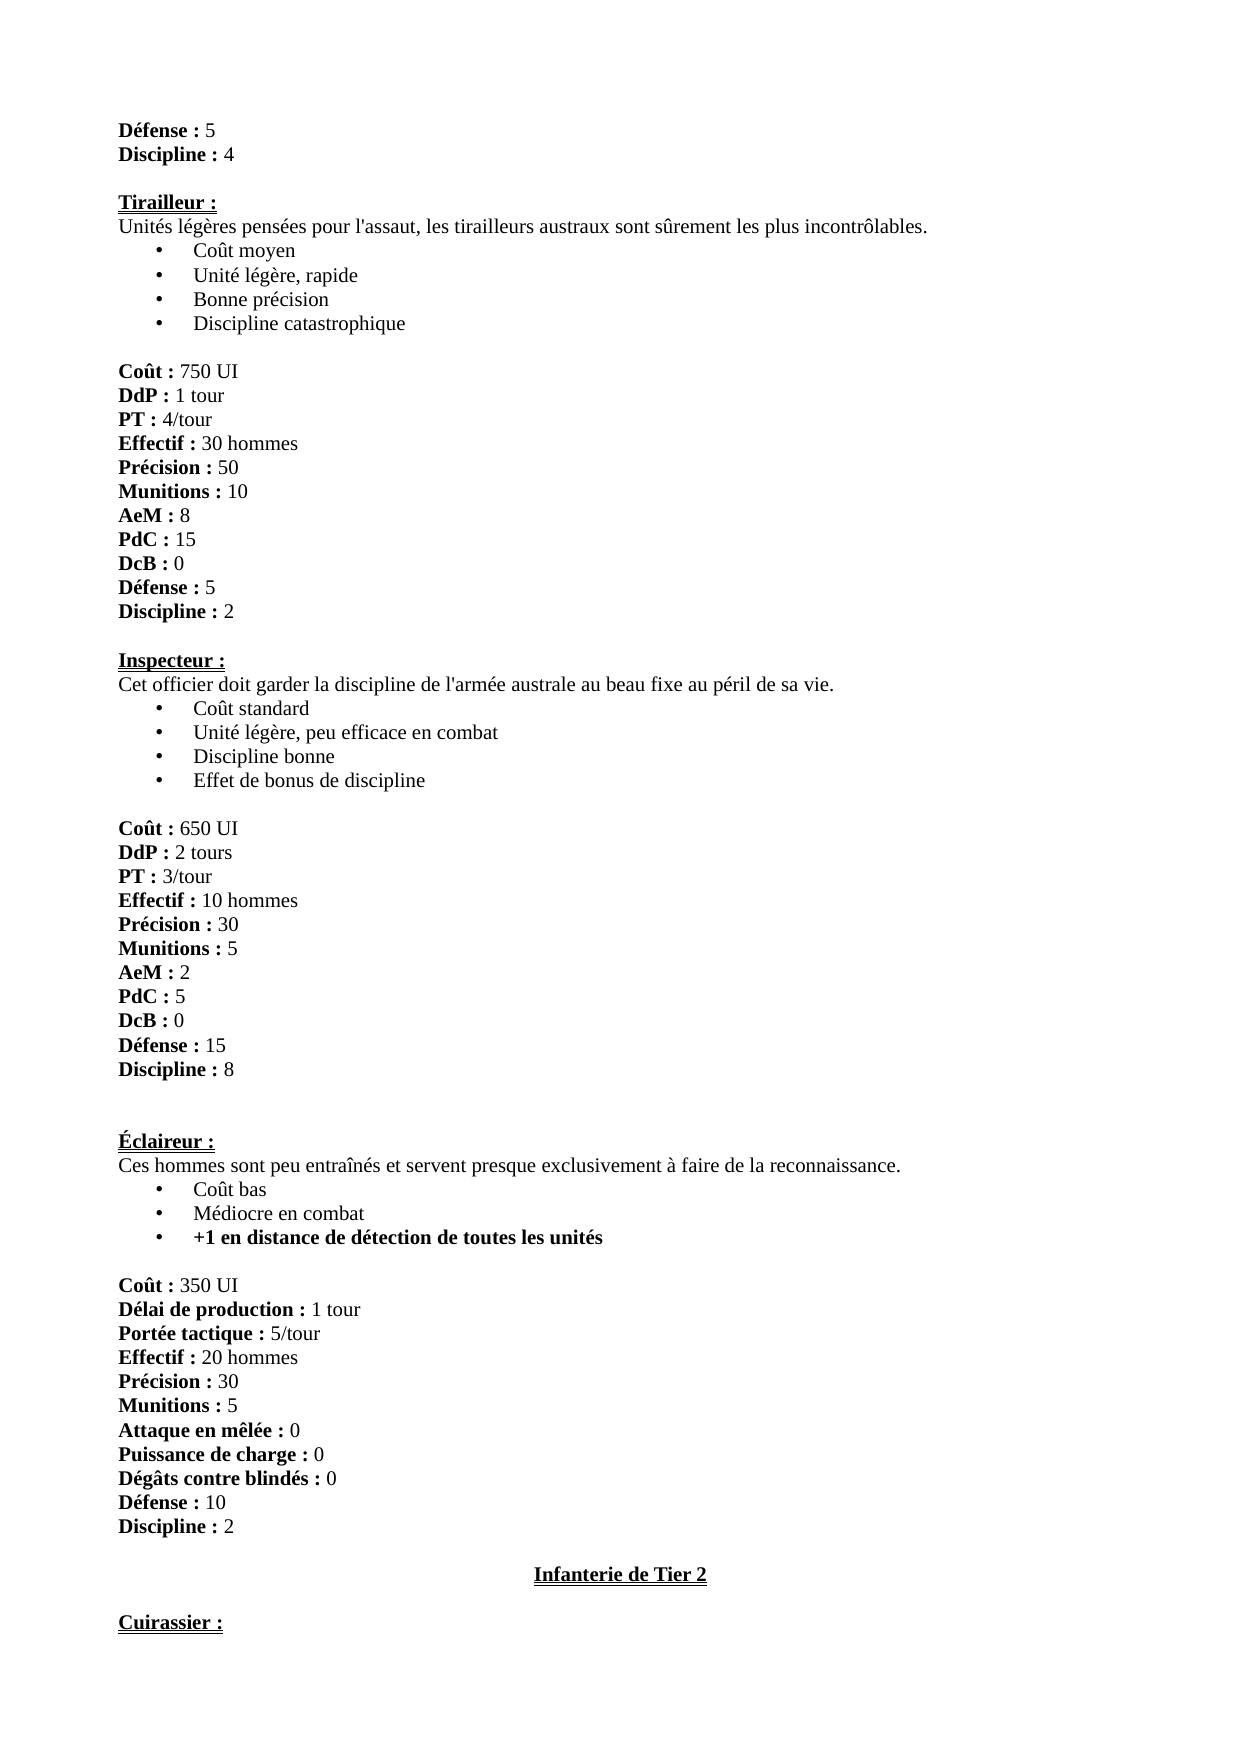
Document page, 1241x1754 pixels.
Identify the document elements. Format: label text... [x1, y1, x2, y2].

text DcB : 0 [118, 551, 1122, 575]
list Unité légère, peu efficace en combat [156, 720, 1122, 744]
list Coût standard [156, 696, 1122, 720]
text Précision : 50 [118, 455, 1122, 479]
text Discipline : 2 [118, 599, 1122, 623]
text PT : 3/tour [118, 864, 1122, 888]
text Inspecteur : [118, 647, 1122, 672]
list Médiocre en combat [156, 1201, 1122, 1225]
text Ces hommes sont peu entraînés et servent presque exclusivement à faire de la reconnaissance. [118, 1153, 1122, 1177]
text Portée tactique : 5/tour [118, 1321, 1122, 1345]
text Effectif : 30 hommes [118, 431, 1122, 455]
list Discipline catastrophique [156, 311, 1122, 335]
list Effet de bonus de discipline [156, 768, 1122, 792]
text Coût : 350 UI [118, 1273, 1122, 1297]
text Discipline : 2 [118, 1514, 1122, 1538]
text Tirailleur : [118, 190, 1122, 214]
list Coût moyen [156, 238, 1122, 262]
list +1 en distance de détection de toutes les unités [156, 1225, 1122, 1249]
text Attaque en mêlée : 0 [118, 1417, 1122, 1442]
text Cuirassier : [118, 1610, 1122, 1634]
text Défense : 5 [118, 575, 1122, 599]
text Coût : 650 UI [118, 816, 1122, 840]
text Précision : 30 [118, 912, 1122, 936]
text DdP : 2 tours [118, 840, 1122, 864]
text Unités légères pensées pour l'assaut, les tirailleurs austraux sont sûrement les plus incontrôlables. [118, 214, 1122, 238]
text Munitions : 10 [118, 479, 1122, 503]
text Précision : 30 [118, 1369, 1122, 1393]
text Effectif : 10 hommes [118, 888, 1122, 912]
text DcB : 0 [118, 1008, 1122, 1032]
text DdP : 1 tour [118, 383, 1122, 407]
text Éclaireur : [118, 1129, 1122, 1153]
text Défense : 5 [118, 118, 1122, 142]
text PT : 4/tour [118, 407, 1122, 431]
text Discipline : 4 [118, 142, 1122, 166]
text Munitions : 5 [118, 1393, 1122, 1417]
text Munitions : 5 [118, 936, 1122, 960]
text AeM : 8 [118, 503, 1122, 527]
list Bonne précision [156, 287, 1122, 311]
text Cet officier doit garder la discipline de l'armée australe au beau fixe au péril de sa vie. [118, 672, 1122, 696]
text Puissance de charge : 0 [118, 1442, 1122, 1466]
text PdC : 5 [118, 984, 1122, 1008]
text Délai de production : 1 tour [118, 1297, 1122, 1321]
text PdC : 15 [118, 527, 1122, 551]
list Unité légère, rapide [156, 262, 1122, 287]
text Dégâts contre blindés : 0 [118, 1466, 1122, 1490]
text Défense : 15 [118, 1032, 1122, 1057]
list Coût bas [156, 1177, 1122, 1201]
text AeM : 2 [118, 960, 1122, 984]
text Effectif : 20 hommes [118, 1345, 1122, 1369]
text Infanterie de Tier 2 [118, 1562, 1122, 1586]
text Défense : 10 [118, 1490, 1122, 1514]
text Discipline : 8 [118, 1057, 1122, 1081]
text Coût : 750 UI [118, 359, 1122, 383]
list Discipline bonne [156, 744, 1122, 768]
